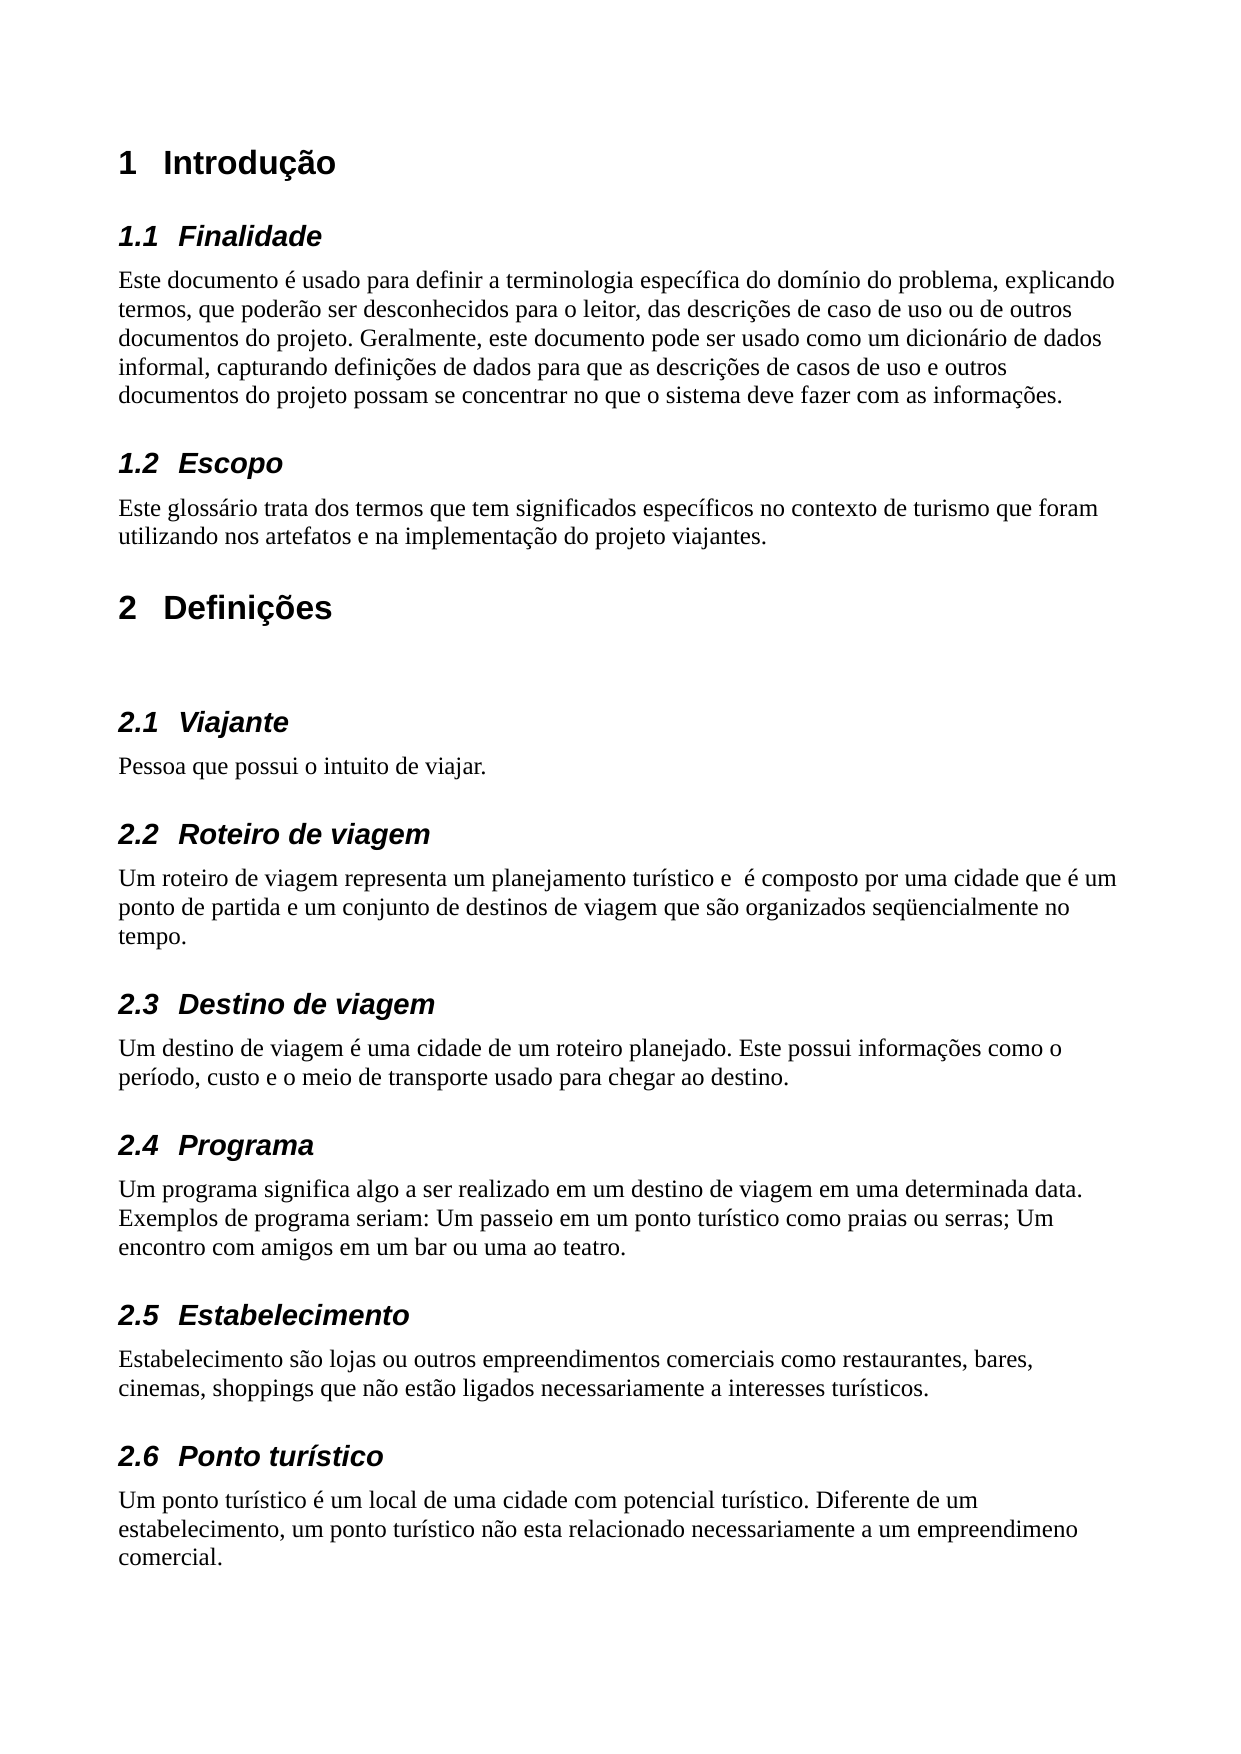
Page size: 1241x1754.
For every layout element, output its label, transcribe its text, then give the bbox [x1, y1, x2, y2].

subtitle Introdução [118, 143, 1122, 182]
text Este documento é usado para definir a terminologia específica do domínio do problema, explicando termos, que poderão ser desconhecidos para o leitor, das descrições de caso de uso ou de outros documentos do projeto. Geralmente, este documento pode ser usado como um dicionário de dados informal, capturando definições de dados para que as descrições de casos de uso e outros documentos do projeto possam se concentrar no que o sistema deve fazer com as informações. [118, 265, 1122, 409]
text Um roteiro de viagem representa um planejamento turístico e é composto por uma cidade que é um ponto de partida e um conjunto de destinos de viagem que são organizados seqüencialmente no tempo. [118, 863, 1122, 949]
subtitle Escopo [118, 447, 1122, 480]
subtitle Programa [118, 1128, 1122, 1162]
subtitle Definições [118, 588, 1122, 626]
text Estabelecimento são lojas ou outros empreendimentos comerciais como restaurantes, bares, cinemas, shoppings que não estão ligados necessariamente a interesses turísticos. [118, 1344, 1122, 1401]
subtitle Ponto turístico [118, 1439, 1122, 1472]
text Este glossário trata dos termos que tem significados específicos no contexto de turismo que foram utilizando nos artefatos e na implementação do projeto viajantes. [118, 493, 1122, 550]
text Pessoa que possui o intuito de viajar. [118, 751, 1122, 780]
subtitle Destino de viagem [118, 987, 1122, 1021]
text Um destino de viagem é uma cidade de um roteiro planejado. Este possui informações como o período, custo e o meio de transporte usado para chegar ao destino. [118, 1033, 1122, 1091]
text Um ponto turístico é um local de uma cidade com potencial turístico. Diferente de um estabelecimento, um ponto turístico não esta relacionado necessariamente a um empreendimeno comercial. [118, 1485, 1122, 1571]
subtitle Viajante [118, 705, 1122, 738]
text Um programa significa algo a ser realizado em um destino de viagem em uma determinada data. Exemplos de programa seriam: Um passeio em um ponto turístico como praias ou serras; Um encontro com amigos em um bar ou uma ao teatro. [118, 1174, 1122, 1260]
subtitle Finalidade [118, 219, 1122, 253]
subtitle Estabelecimento [118, 1298, 1122, 1331]
subtitle Roteiro de viagem [118, 817, 1122, 851]
